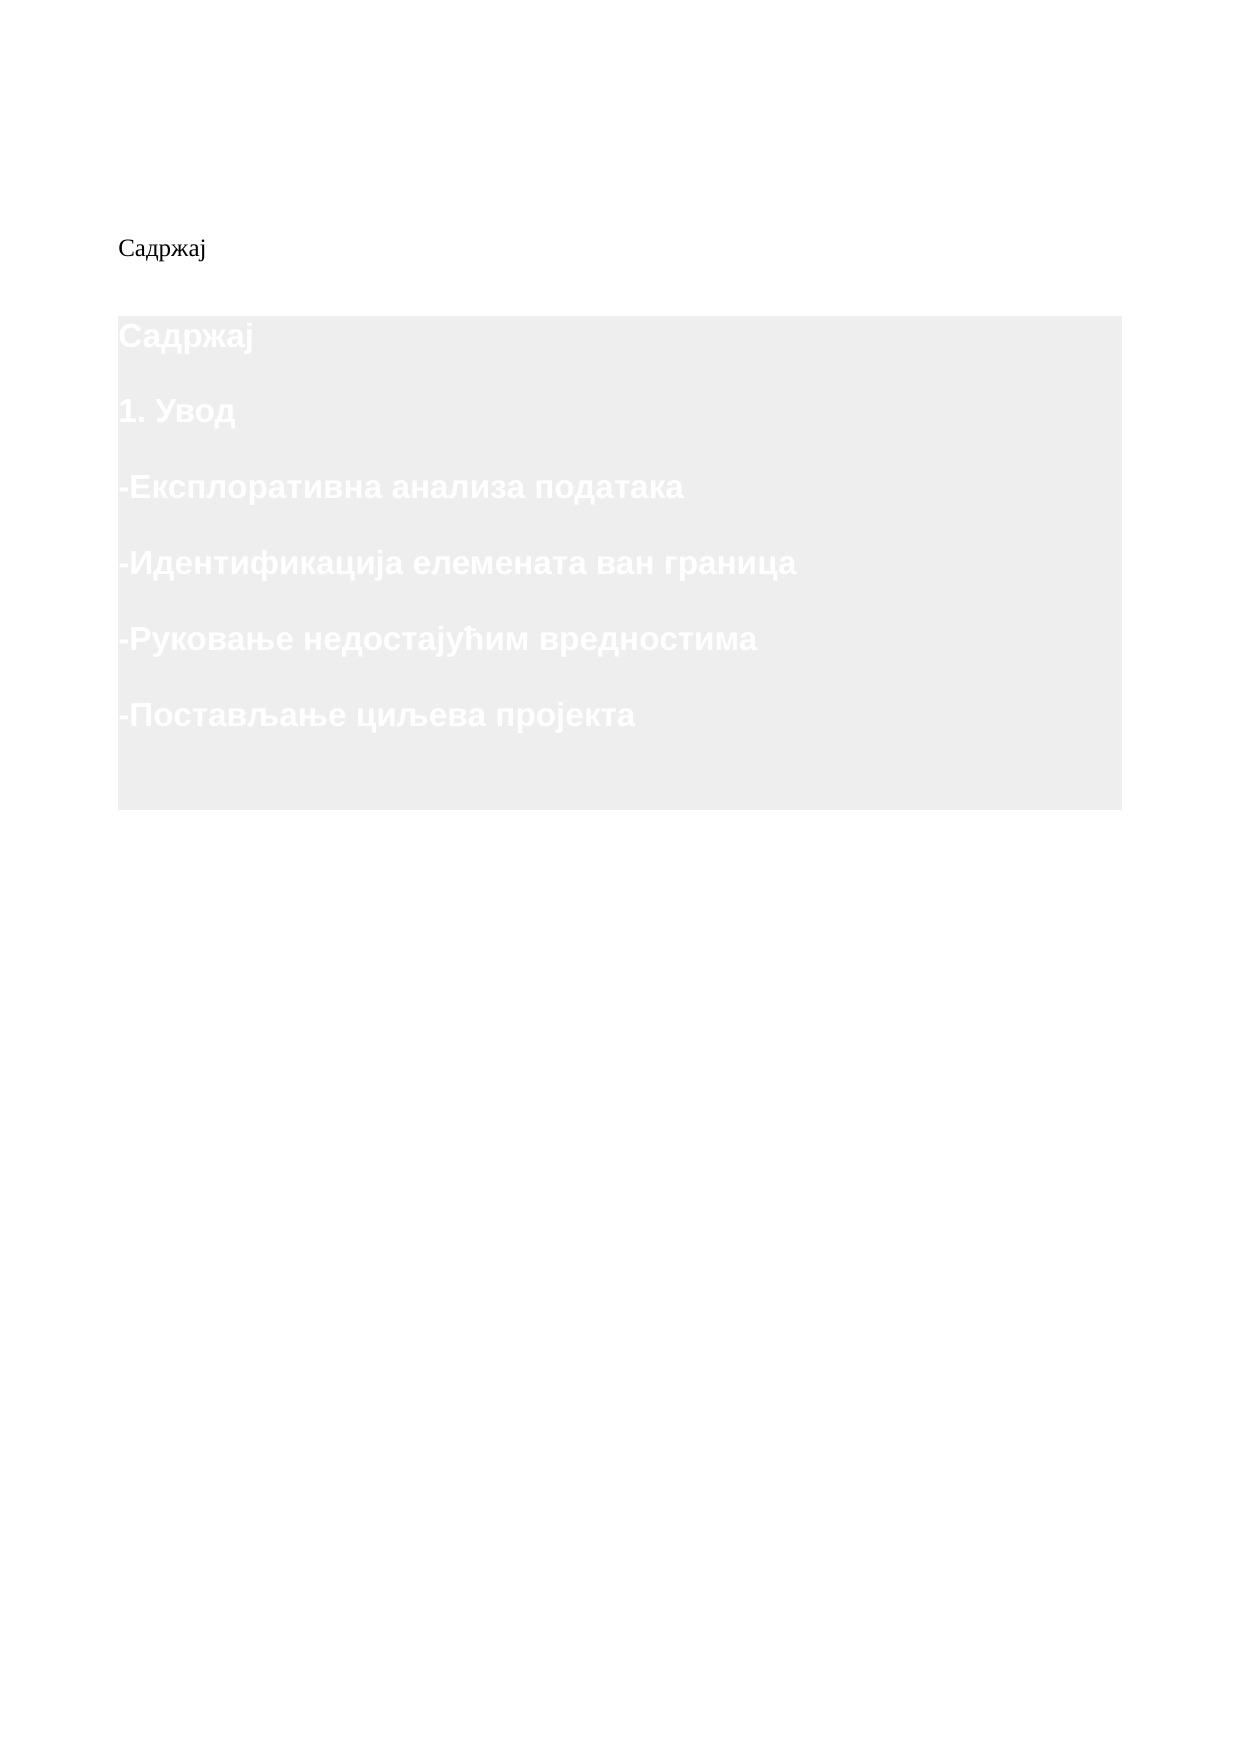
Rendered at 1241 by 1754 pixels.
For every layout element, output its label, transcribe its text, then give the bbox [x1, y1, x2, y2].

subtitle -Експлоративна анализа података [118, 467, 1122, 506]
subtitle -Идентификација елемената ван граница [118, 543, 1122, 582]
subtitle Садржај [118, 316, 1122, 354]
text Садржај [118, 233, 1122, 262]
subtitle -Руковање недостајућим вредностима [118, 619, 1122, 658]
subtitle 1. Увод [118, 392, 1122, 430]
subtitle -Постављање циљева пројекта [118, 695, 1122, 734]
